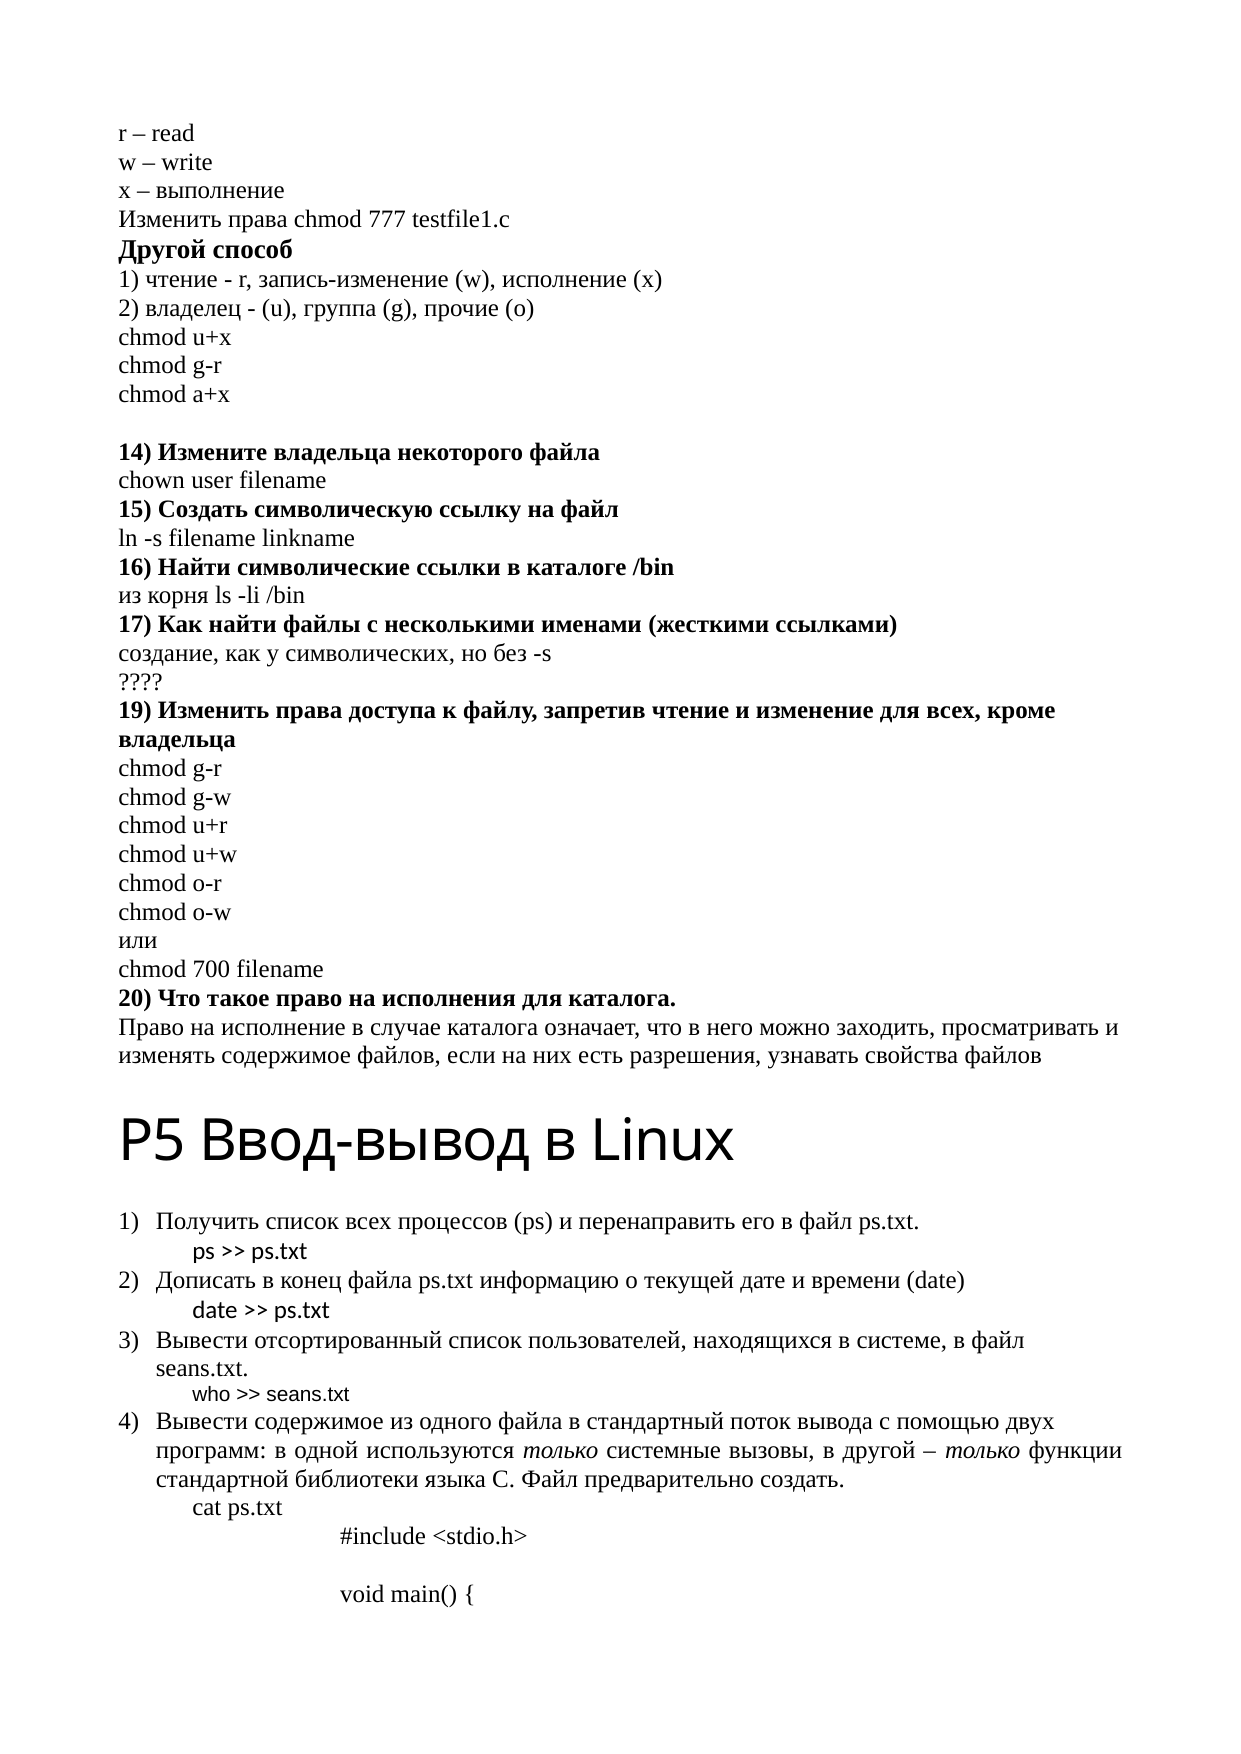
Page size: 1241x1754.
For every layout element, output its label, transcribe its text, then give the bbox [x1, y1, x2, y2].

text chmod u+x [118, 322, 1122, 351]
text r – read [118, 118, 1122, 147]
text 20) Что такое право на исполнения для каталога. [118, 983, 1122, 1012]
text chmod u+w [118, 839, 1122, 868]
list Вывести содержимое из одного файла в стандартный поток вывода с помощью двух [118, 1406, 1122, 1435]
text date >> ps.txt [156, 1294, 1122, 1325]
text Право на исполнение в случае каталога означает, что в него можно заходить, просматривать и изменять содержимое файлов, если на них есть разрешения, узнавать свойства файлов [118, 1012, 1122, 1069]
list Вывести отсортированный список пользователей, находящихся в системе, в файл seans.txt. [118, 1325, 1122, 1382]
text Другой способ [118, 233, 1122, 264]
text 16) Найти символические ссылки в каталоге /bin [118, 552, 1122, 581]
text Р5 Ввод-вывод в Linux [118, 1098, 1122, 1177]
text chmod u+r [118, 811, 1122, 839]
text из корня ls -li /bin [118, 581, 1122, 609]
text chmod g-w [118, 782, 1122, 811]
text chown user filename [118, 466, 1122, 494]
text x – выполнение [118, 176, 1122, 204]
text chmod a+x [118, 379, 1122, 437]
text 17) Как найти файлы с несколькими именами (жесткими ссылками) [118, 609, 1122, 638]
text who >> seans.txt [156, 1382, 1122, 1406]
text 14) Измените владельца некоторого файла [118, 437, 1122, 466]
text программ: в одной используются только системные вызовы, в другой – только функции стандартной библиотеки языка С. Файл предварительно создать. [156, 1435, 1122, 1492]
text 15) Создать символическую ссылку на файл [118, 494, 1122, 523]
text chmod 700 filename [118, 954, 1122, 983]
text w – write [118, 147, 1122, 176]
text ps >> ps.txt [156, 1235, 1122, 1266]
text 1) чтение - r, запись-изменение (w), исполнение (x) [118, 264, 1122, 293]
text void main() { [340, 1579, 1122, 1607]
text ln -s filename linkname [118, 523, 1122, 552]
text cat ps.txt [118, 1492, 1122, 1521]
text или [118, 926, 1122, 954]
list Получить список всех процессов (ps) и перенаправить его в файл ps.txt. [118, 1206, 1122, 1235]
text 2) владелец - (u), группа (g), прочие (o) [118, 293, 1122, 322]
text chmod o-r [118, 868, 1122, 897]
text chmod o-w [118, 897, 1122, 926]
text #include <stdio.h> [340, 1521, 1122, 1550]
text 19) Изменить права доступа к файлу, запретив чтение и изменение для всех, кроме владельца [118, 696, 1122, 753]
text chmod g-r [118, 753, 1122, 782]
list Дописать в конец файла ps.txt информацию о текущей дате и времени (date) [118, 1266, 1122, 1294]
text Изменить права chmod 777 testfile1.c [118, 204, 1122, 233]
text создание, как у символических, но без -s [118, 638, 1122, 667]
text chmod g-r [118, 351, 1122, 379]
text ???? [118, 667, 1122, 696]
